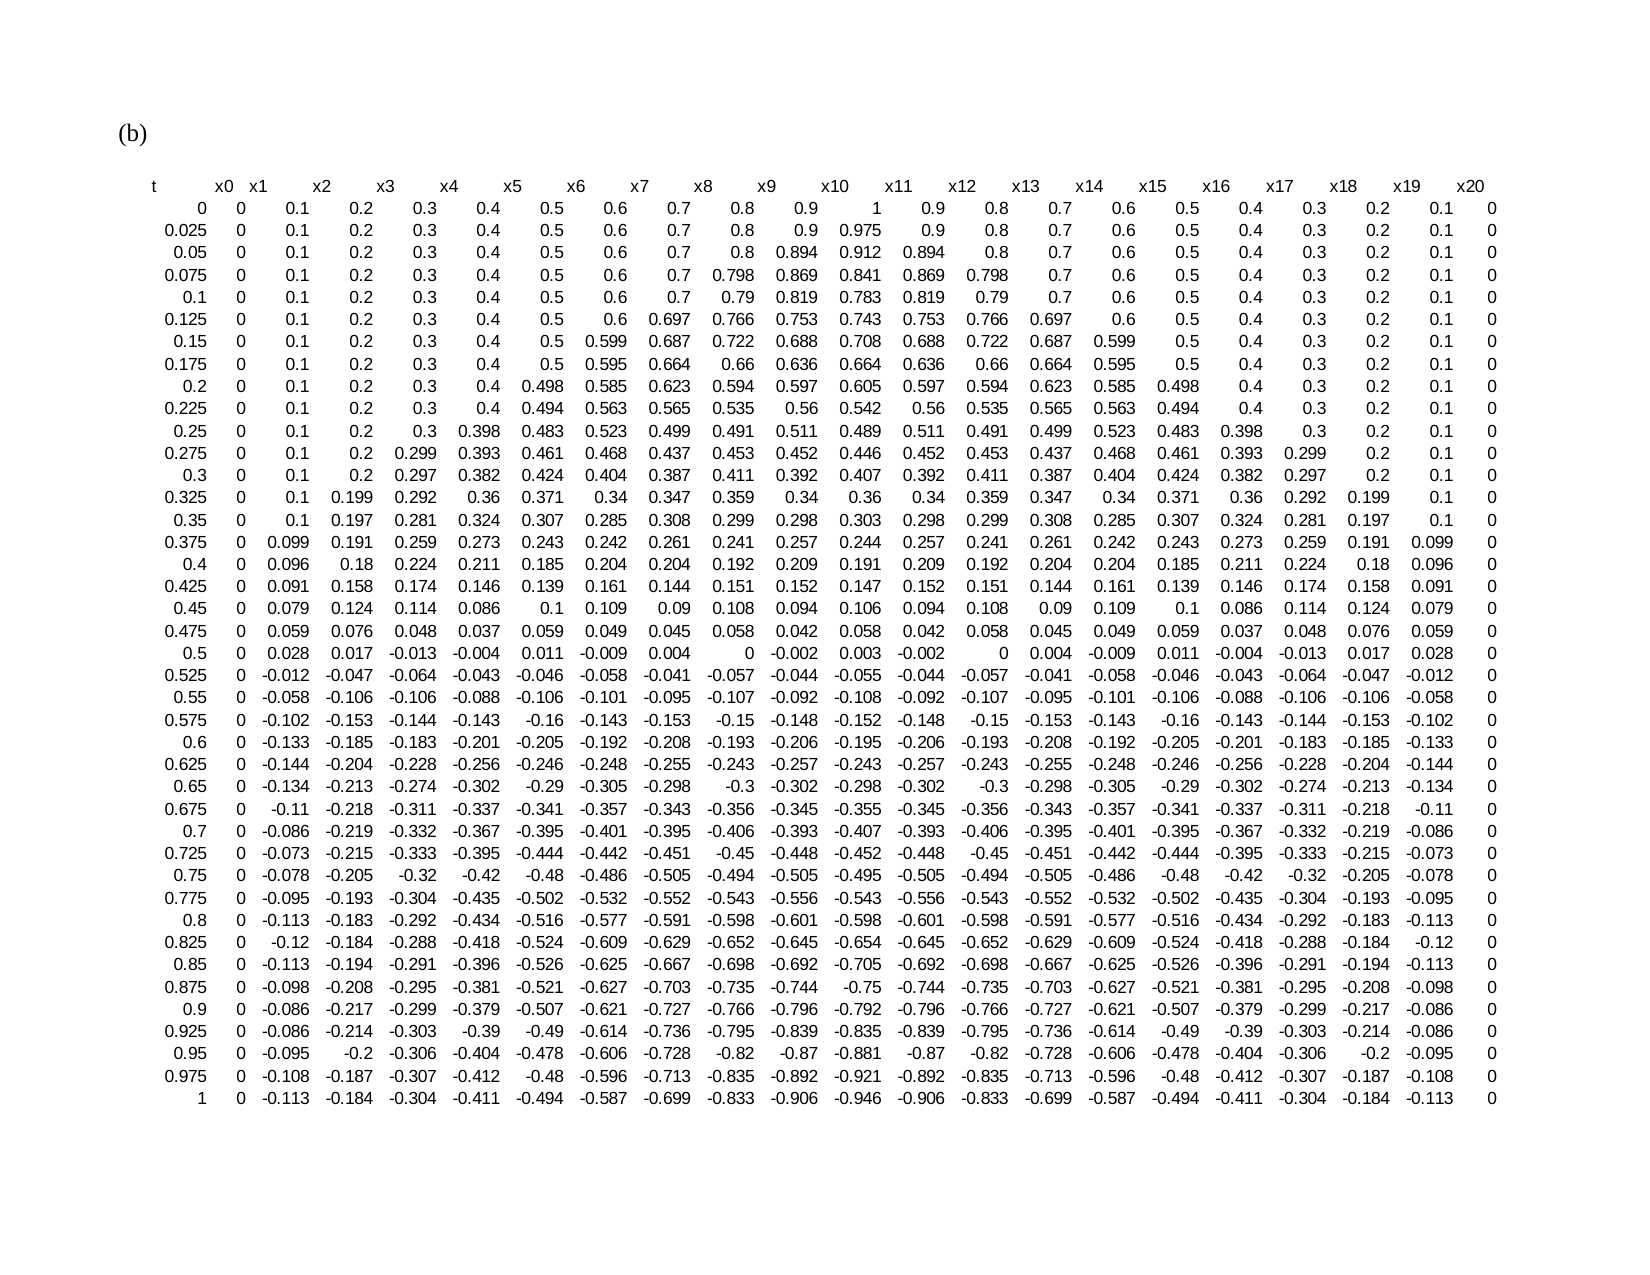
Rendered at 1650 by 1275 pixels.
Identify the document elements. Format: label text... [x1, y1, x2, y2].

text (b) [118, 118, 1532, 147]
